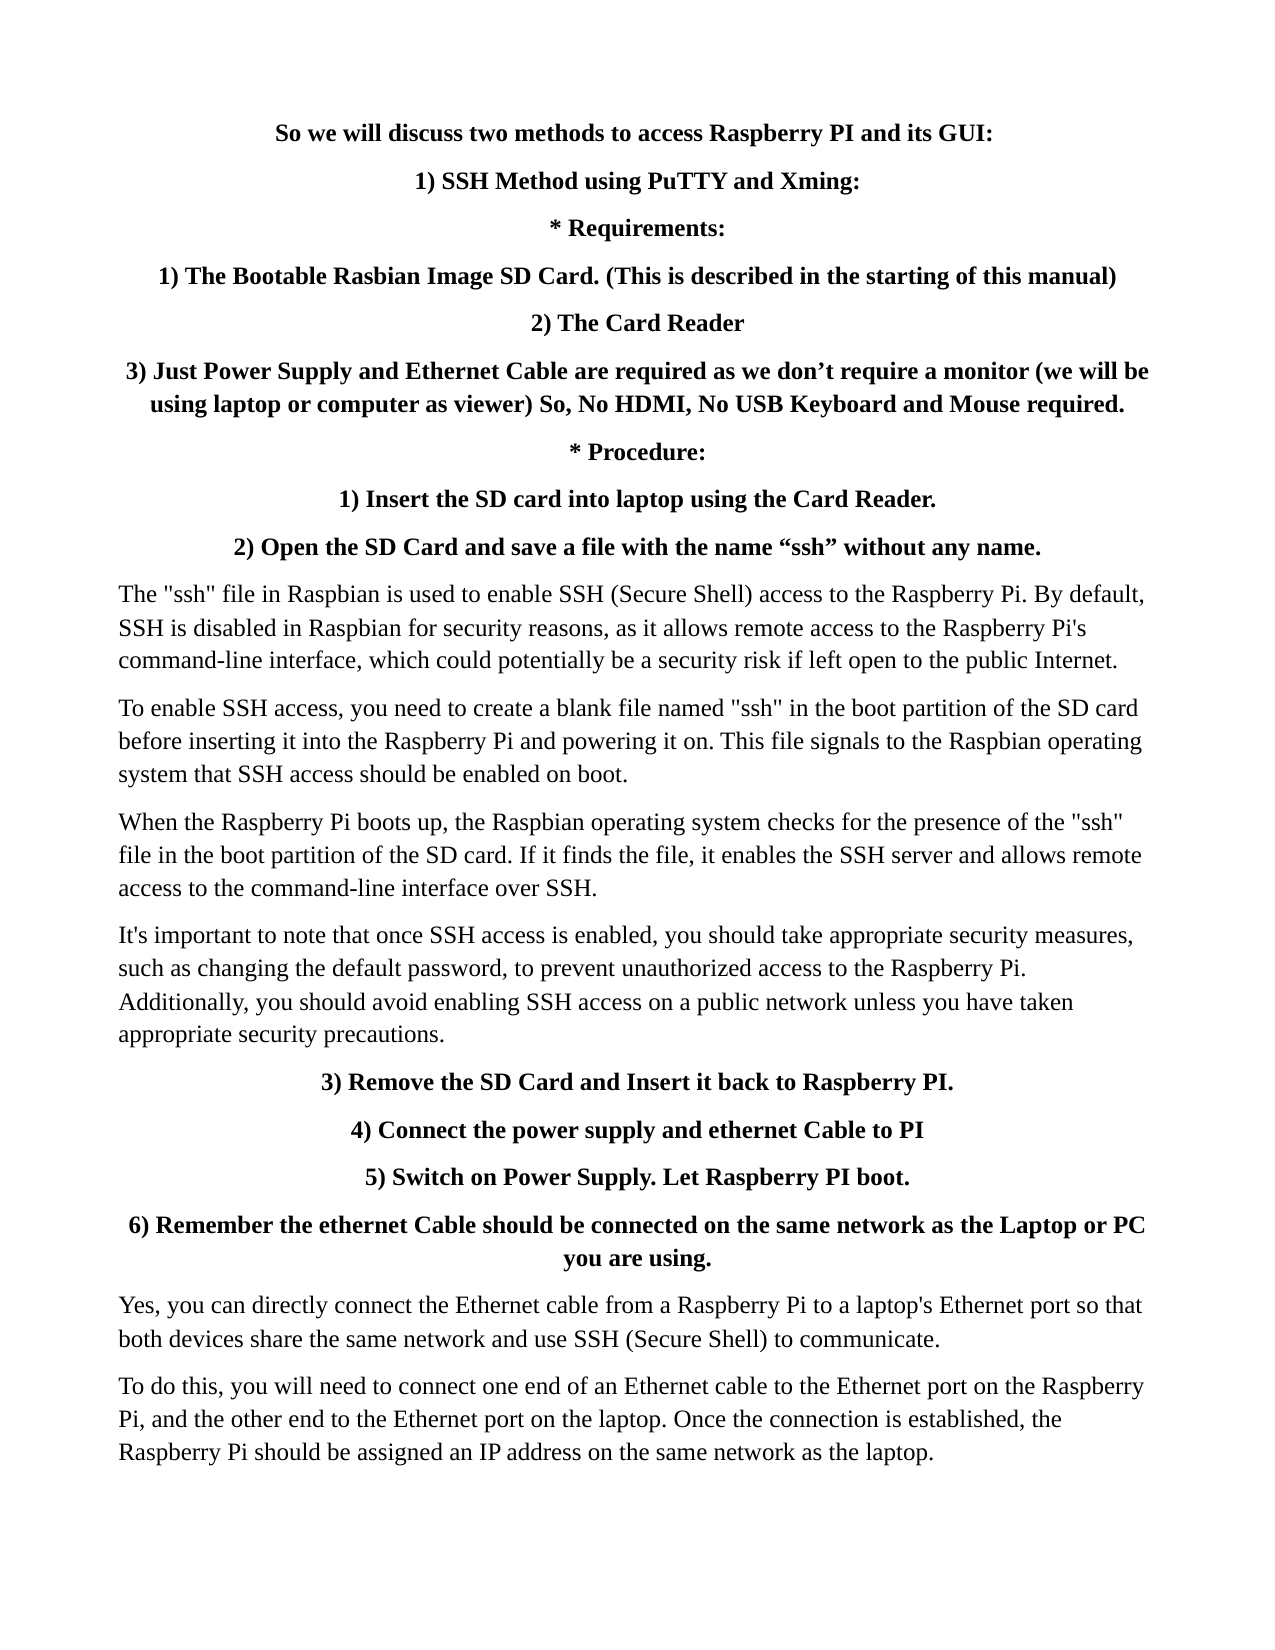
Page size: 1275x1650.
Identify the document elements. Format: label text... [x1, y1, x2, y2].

text 4) Connect the power supply and ethernet Cable to PI [118, 1115, 1157, 1143]
text 1) The Bootable Rasbian Image SD Card. (This is described in the starting of this manual) [118, 261, 1157, 290]
text 6) Remember the ethernet Cable should be connected on the same network as the Laptop or PC you are using. [118, 1210, 1157, 1272]
text 2) Open the SD Card and save a file with the name “ssh” without any name. [118, 532, 1157, 561]
text 3) Remove the SD Card and Insert it back to Raspberry PI. [118, 1067, 1157, 1096]
text * Requirements: [118, 213, 1157, 242]
text To do this, you will need to connect one end of an Ethernet cable to the Ethernet port on the Raspberry Pi, and the other end to the Ethernet port on the laptop. Once the connection is established, the Raspberry Pi should be assigned an IP address on the same network as the laptop. [118, 1371, 1157, 1466]
text 3) Just Power Supply and Ethernet Cable are required as we don’t require a monitor (we will be using laptop or computer as viewer) So, No HDMI, No USB Keyboard and Mouse required. [118, 356, 1157, 418]
text The "ssh" file in Raspbian is used to enable SSH (Secure Shell) access to the Raspberry Pi. By default, SSH is disabled in Raspbian for security reasons, as it allows remote access to the Raspberry Pi's command-line interface, which could potentially be a security risk if left open to the public Internet. [118, 579, 1157, 674]
text 2) The Card Reader [118, 308, 1157, 337]
text * Procedure: [118, 437, 1157, 466]
text 1) SSH Method using PuTTY and Xming: [118, 166, 1157, 194]
text Yes, you can directly connect the Ethernet cable from a Raspberry Pi to a laptop's Ethernet port so that both devices share the same network and use SSH (Secure Shell) to communicate. [118, 1291, 1157, 1352]
text So we will discuss two methods to access Raspberry PI and its GUI: [118, 118, 1157, 147]
text To enable SSH access, you need to create a blank file named "ssh" in the boot partition of the SD card before inserting it into the Raspberry Pi and powering it on. This file signals to the Raspbian operating system that SSH access should be enabled on boot. [118, 693, 1157, 788]
text It's important to note that once SSH access is enabled, you should take appropriate security measures, such as changing the default password, to prevent unauthorized access to the Raspberry Pi. Additionally, you should avoid enabling SSH access on a public network unless you have taken appropriate security precautions. [118, 921, 1157, 1048]
text 1) Insert the SD card into laptop using the Card Reader. [118, 484, 1157, 513]
text 5) Switch on Power Supply. Let Raspberry PI boot. [118, 1162, 1157, 1191]
text When the Raspberry Pi boots up, the Raspbian operating system checks for the presence of the "ssh" file in the boot partition of the SD card. If it finds the file, it enables the SSH server and allows remote access to the command-line interface over SSH. [118, 807, 1157, 902]
